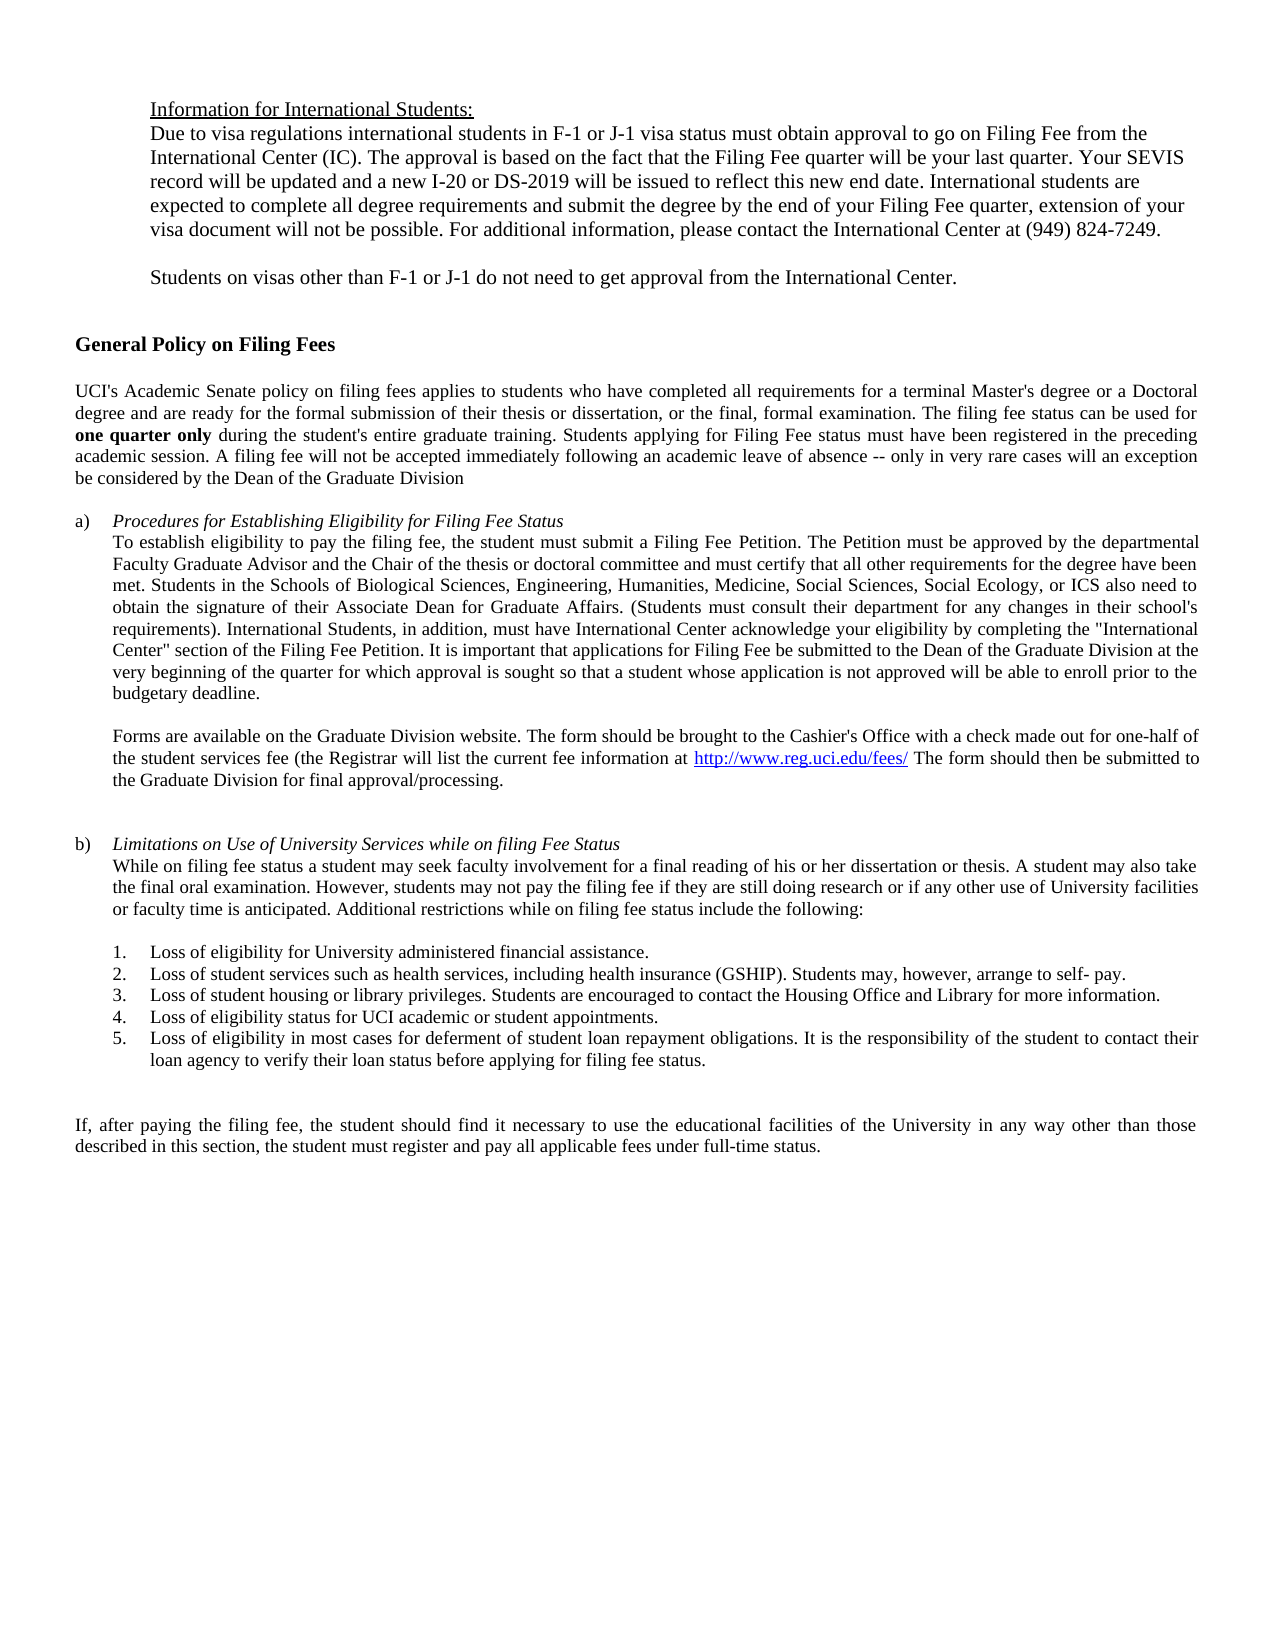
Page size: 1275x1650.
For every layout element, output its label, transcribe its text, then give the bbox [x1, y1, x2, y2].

text UCI's Academic Senate policy on filing fees applies to students who have completed all requirements for a terminal Master's degree or a Doctoral degree and are ready for the formal submission of their thesis or dissertation, or the final, formal examination. The filing fee status can be used for one quarter only during the student's entire graduate training. Students applying for Filing Fee status must have been registered in the preceding academic session. A filing fee will not be accepted immediately following an academic leave of absence -- only in very rare cases will an exception be considered by the Dean of the Graduate Division [75, 380, 1200, 488]
text Students on visas other than F-1 or J-1 do not need to get approval from the International Center. [150, 265, 1200, 289]
text b) Limitations on Use of University Services while on filing Fee Status [75, 833, 1200, 855]
list Loss of eligibility status for UCI academic or student appointments. [112, 1006, 1200, 1027]
text Due to visa regulations international students in F-1 or J-1 visa status must obtain approval to go on Filing Fee from the International Center (IC). The approval is based on the fact that the Filing Fee quarter will be your last quarter. Your SEVIS record will be updated and a new I-20 or DS-2019 will be issued to reflect this new end date. International students are expected to complete all degree requirements and submit the degree by the end of your Filing Fee quarter, extension of your visa document will not be possible. For additional information, please contact the International Center at (949) 824-7249. [150, 121, 1200, 241]
text Forms are available on the Graduate Division website. The form should be brought to the Cashier's Office with a check made out for one-half of the student services fee (the Registrar will list the current fee information at http://www.reg.uci.edu/fees/ The form should then be submitted to the Graduate Division for final approval/processing. [112, 725, 1200, 790]
list Loss of student housing or library privileges. Students are encouraged to contact the Housing Office and Library for more information. [112, 984, 1200, 1006]
text While on filing fee status a student may seek faculty involvement for a final reading of his or her dissertation or thesis. A student may also take the final oral examination. However, students may not pay the filing fee if they are still doing research or if any other use of University facilities or faculty time is anticipated. Additional restrictions while on filing fee status include the following: [112, 855, 1200, 919]
list Loss of eligibility for University administered financial assistance. [112, 941, 1200, 962]
text General Policy on Filing Fees [75, 332, 1200, 356]
list Loss of student services such as health services, including health insurance (GSHIP). Students may, however, arrange to self- pay. [112, 962, 1200, 984]
text If, after paying the filing fee, the student should find it necessary to use the educational facilities of the University in any way other than those described in this section, the student must register and pay all applicable fees under full-time status. [75, 1113, 1200, 1157]
text a) Procedures for Establishing Eligibility for Filing Fee Status [75, 510, 1200, 531]
list Loss of eligibility in most cases for deferment of student loan repayment obligations. It is the responsibility of the student to contact their loan agency to verify their loan status before applying for filing fee status. [112, 1027, 1200, 1070]
text Information for International Students: [150, 97, 1200, 121]
text To establish eligibility to pay the filing fee, the student must submit a Filing Fee Petition. The Petition must be approved by the departmental Faculty Graduate Advisor and the Chair of the thesis or doctoral committee and must certify that all other requirements for the degree have been met. Students in the Schools of Biological Sciences, Engineering, Humanities, Medicine, Social Sciences, Social Ecology, or ICS also need to obtain the signature of their Associate Dean for Graduate Affairs. (Students must consult their department for any changes in their school's requirements). International Students, in addition, must have International Center acknowledge your eligibility by completing the "International Center" section of the Filing Fee Petition. It is important that applications for Filing Fee be submitted to the Dean of the Graduate Division at the very beginning of the quarter for which approval is sought so that a student whose application is not approved will be able to enroll prior to the budgetary deadline. [112, 531, 1200, 704]
